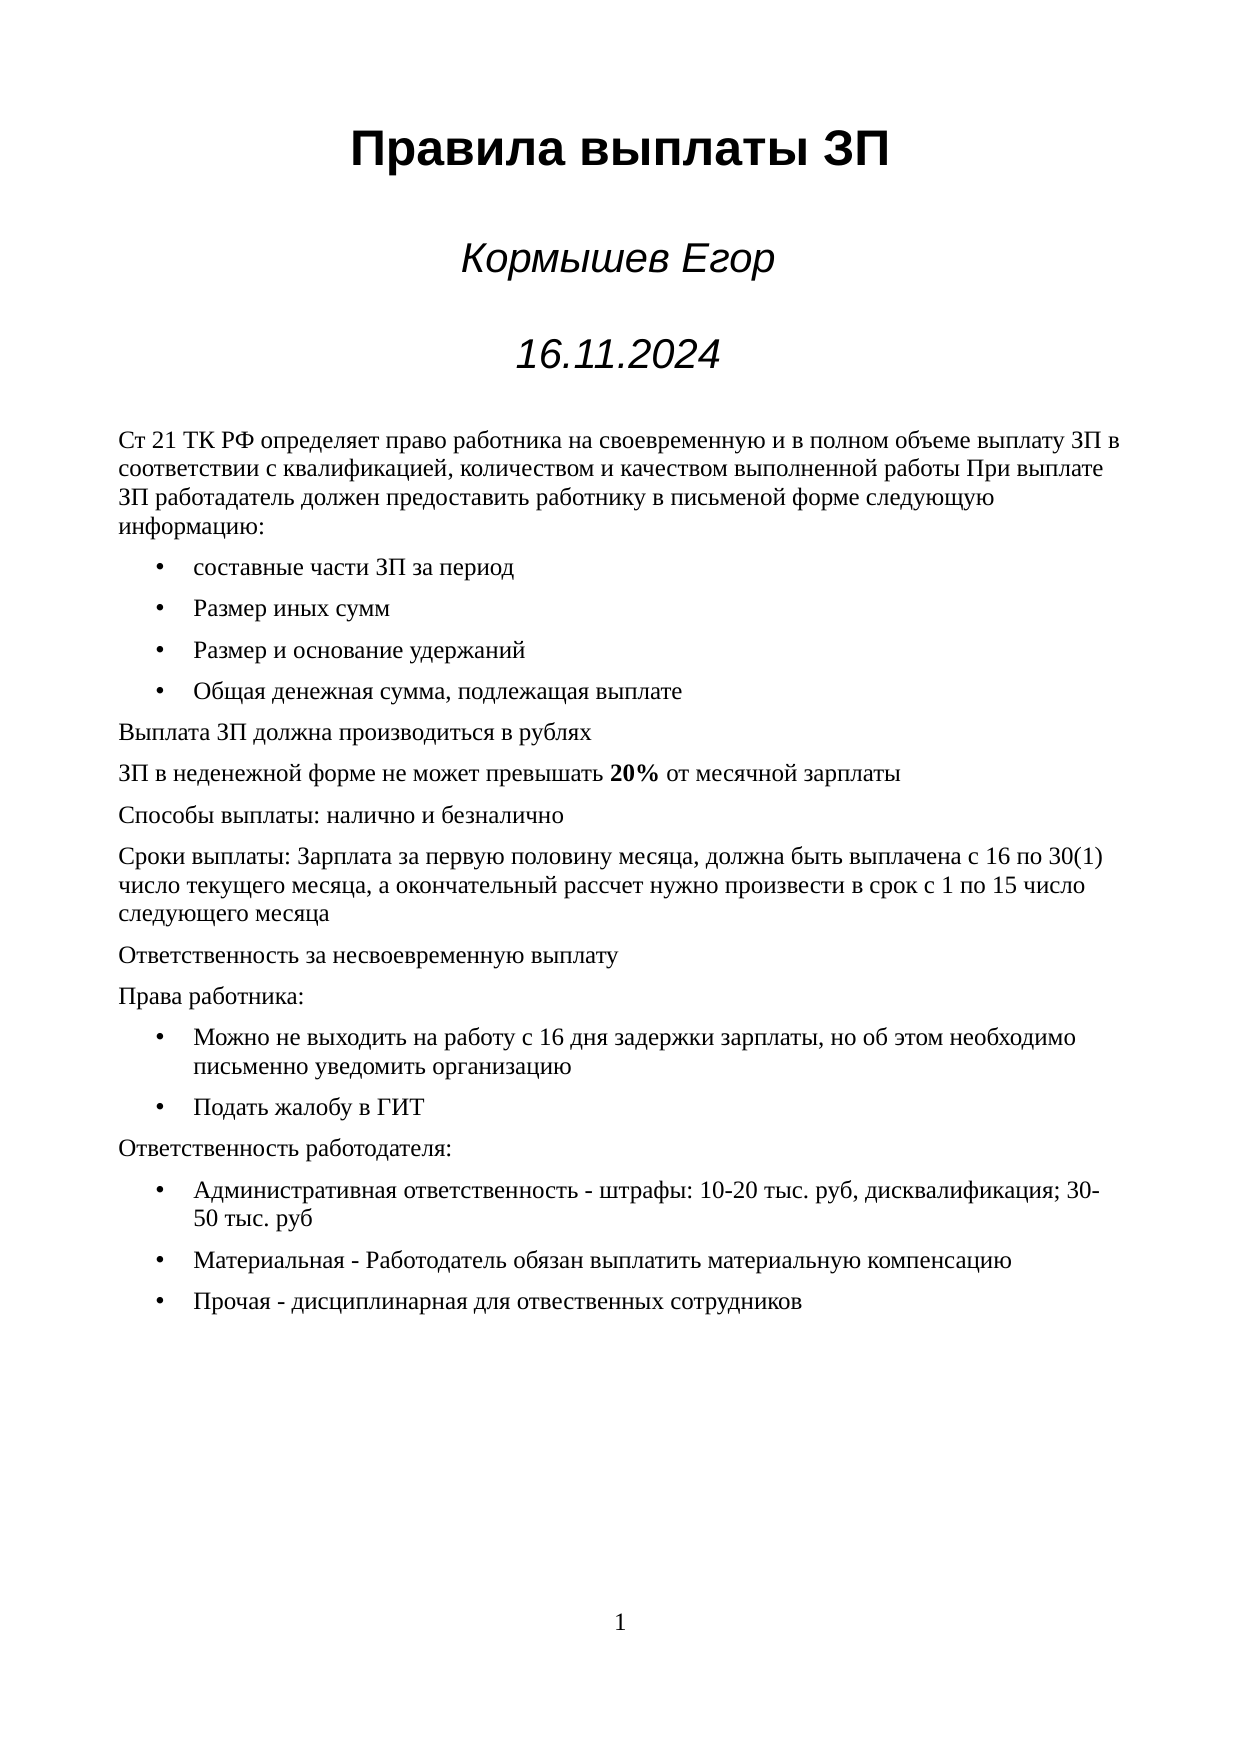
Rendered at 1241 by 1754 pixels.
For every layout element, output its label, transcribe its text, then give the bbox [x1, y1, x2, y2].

subtitle Кормышев Егор [118, 233, 1122, 281]
text Выплата ЗП должна производиться в рублях [118, 717, 1122, 746]
list Размер и основание удержаний [156, 635, 1122, 663]
text Ответственность работодателя: [118, 1133, 1122, 1162]
title Правила выплаты ЗП [118, 118, 1122, 176]
list Административная ответственность - штрафы: 10-20 тыс. руб, дисквалификация; 30-50 тыс. руб [156, 1175, 1122, 1232]
list составные части ЗП за период [156, 552, 1122, 581]
text Ответственность за несвоевременную выплату [118, 940, 1122, 968]
list Можно не выходить на работу с 16 дня задержки зарплаты, но об этом необходимо письменно уведомить организацию [156, 1022, 1122, 1080]
list Материальная - Работодатель обязан выплатить материальную компенсацию [156, 1245, 1122, 1273]
text Ст 21 ТК РФ определяет право работника на своевременную и в полном объеме выплату ЗП в соответствии с квалификацией, количеством и качеством выполненной работы При выплате ЗП работадатель должен предоставить работнику в письменой форме следующую информацию: [118, 425, 1122, 540]
subtitle 16.11.2024 [118, 329, 1122, 377]
list Подать жалобу в ГИТ [156, 1092, 1122, 1121]
list Общая денежная сумма, подлежащая выплате [156, 676, 1122, 705]
list Размер иных сумм [156, 593, 1122, 622]
text Права работника: [118, 981, 1122, 1010]
text Сроки выплаты: Зарплата за первую половину месяца, должна быть выплачена с 16 по 30(1) число текущего месяца, а окончательный рассчет нужно произвести в срок с 1 по 15 число следующего месяца [118, 841, 1122, 927]
text ЗП в неденежной форме не может превышать 20% от месячной зарплаты [118, 758, 1122, 787]
text Способы выплаты: налично и безналично [118, 800, 1122, 828]
list Прочая - дисциплинарная для отвественных сотрудников [156, 1286, 1122, 1315]
